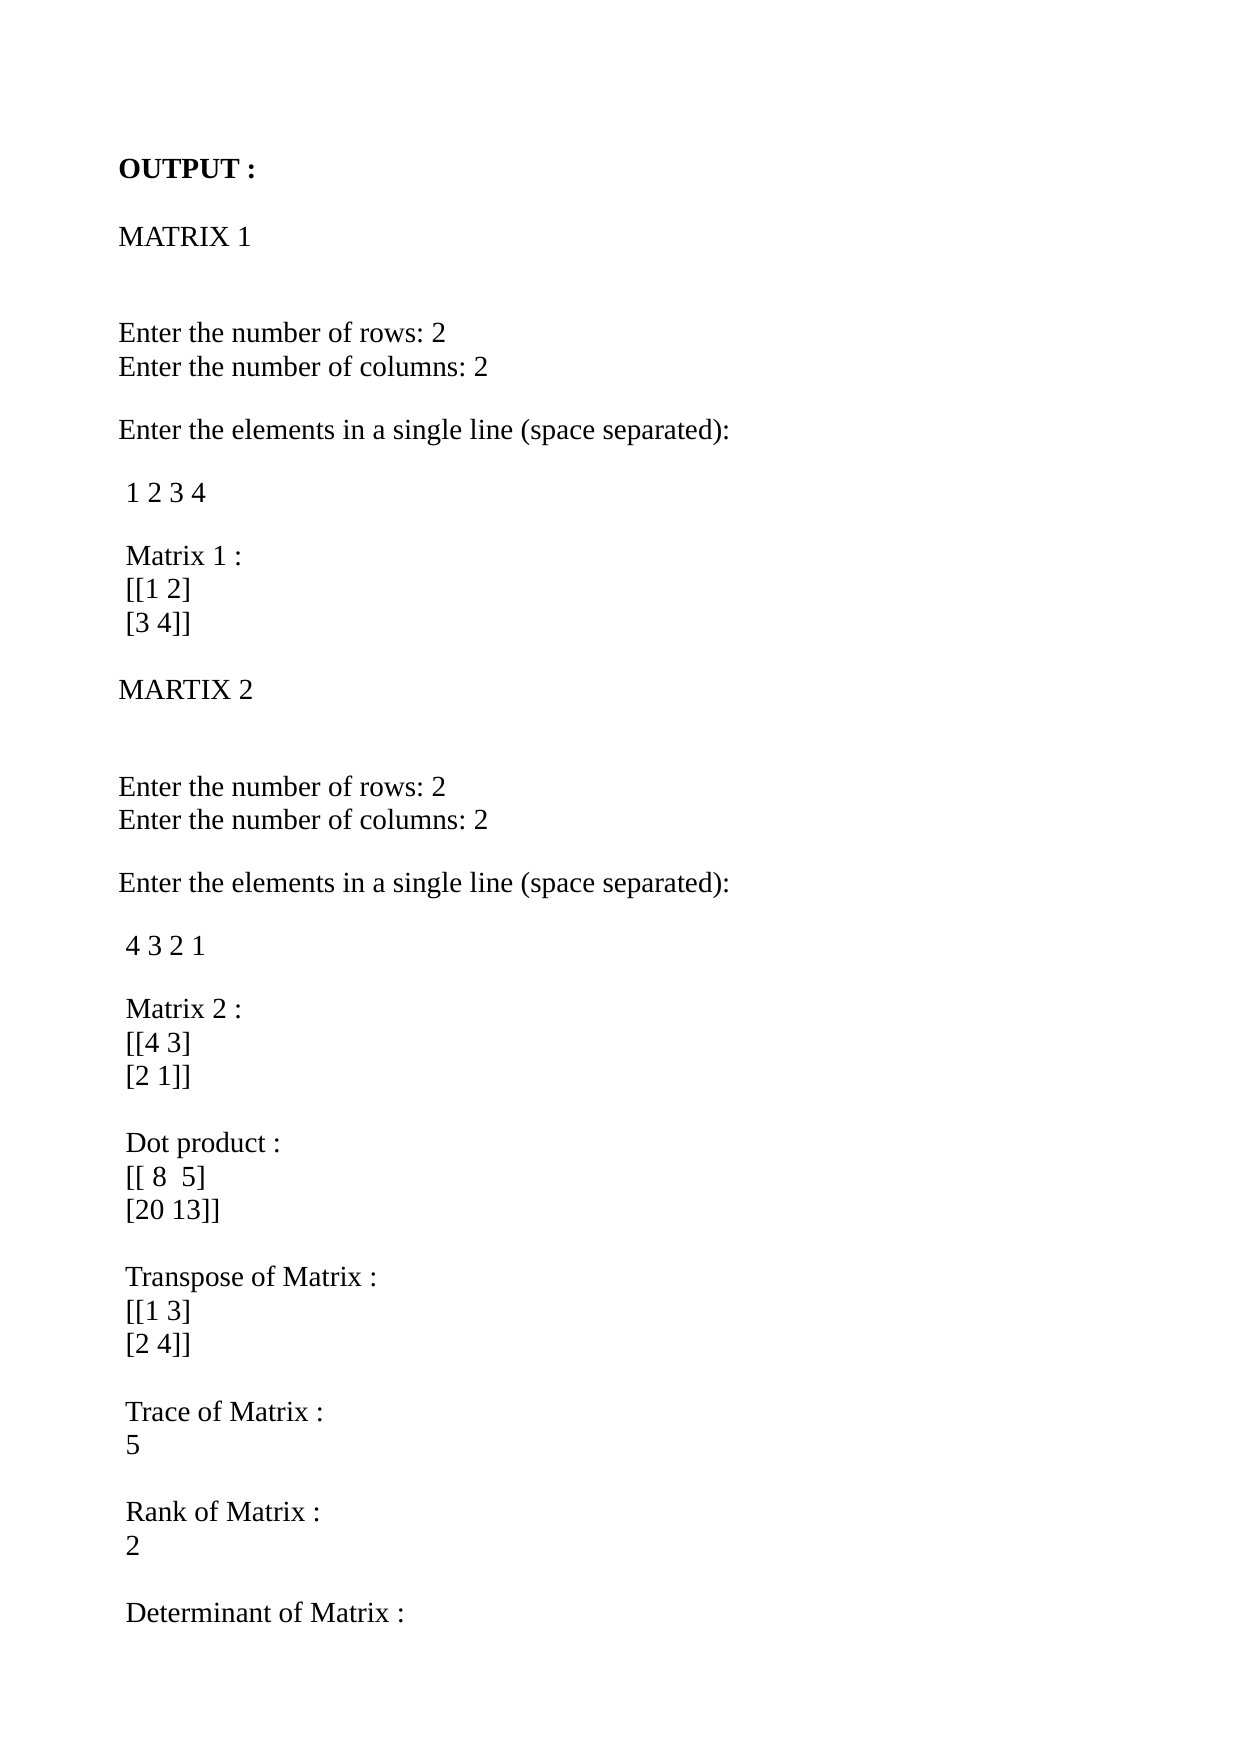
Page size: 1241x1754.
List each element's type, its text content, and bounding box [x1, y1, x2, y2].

text Matrix 2 : [118, 991, 1122, 1025]
text Enter the elements in a single line (space separated): [118, 865, 1122, 899]
text Rank of Matrix : [118, 1494, 1122, 1528]
text OUTPUT : [118, 152, 1122, 185]
text Dot product : [118, 1125, 1122, 1159]
text Matrix 1 : [118, 538, 1122, 571]
text Trace of Matrix : [118, 1394, 1122, 1427]
text Enter the number of columns: 2 [118, 802, 1122, 836]
text MATRIX 1 [118, 219, 1122, 252]
text 2 [118, 1528, 1122, 1561]
text [3 4]] [118, 605, 1122, 638]
text Enter the number of rows: 2 [118, 769, 1122, 802]
text Enter the elements in a single line (space separated): [118, 412, 1122, 445]
text [[1 2] [118, 571, 1122, 605]
text 1 2 3 4 [118, 475, 1122, 508]
text 5 [118, 1427, 1122, 1461]
text Enter the number of rows: 2 [118, 315, 1122, 349]
text Transpose of Matrix : [118, 1259, 1122, 1293]
text [[4 3] [118, 1025, 1122, 1058]
text [[1 3] [118, 1293, 1122, 1327]
text MARTIX 2 [118, 672, 1122, 706]
text [[ 8 5] [118, 1159, 1122, 1192]
text Determinant of Matrix : [118, 1595, 1122, 1628]
text [2 1]] [118, 1058, 1122, 1092]
text 4 3 2 1 [118, 928, 1122, 962]
text [2 4]] [118, 1327, 1122, 1360]
text Enter the number of columns: 2 [118, 349, 1122, 382]
text [20 13]] [118, 1192, 1122, 1226]
